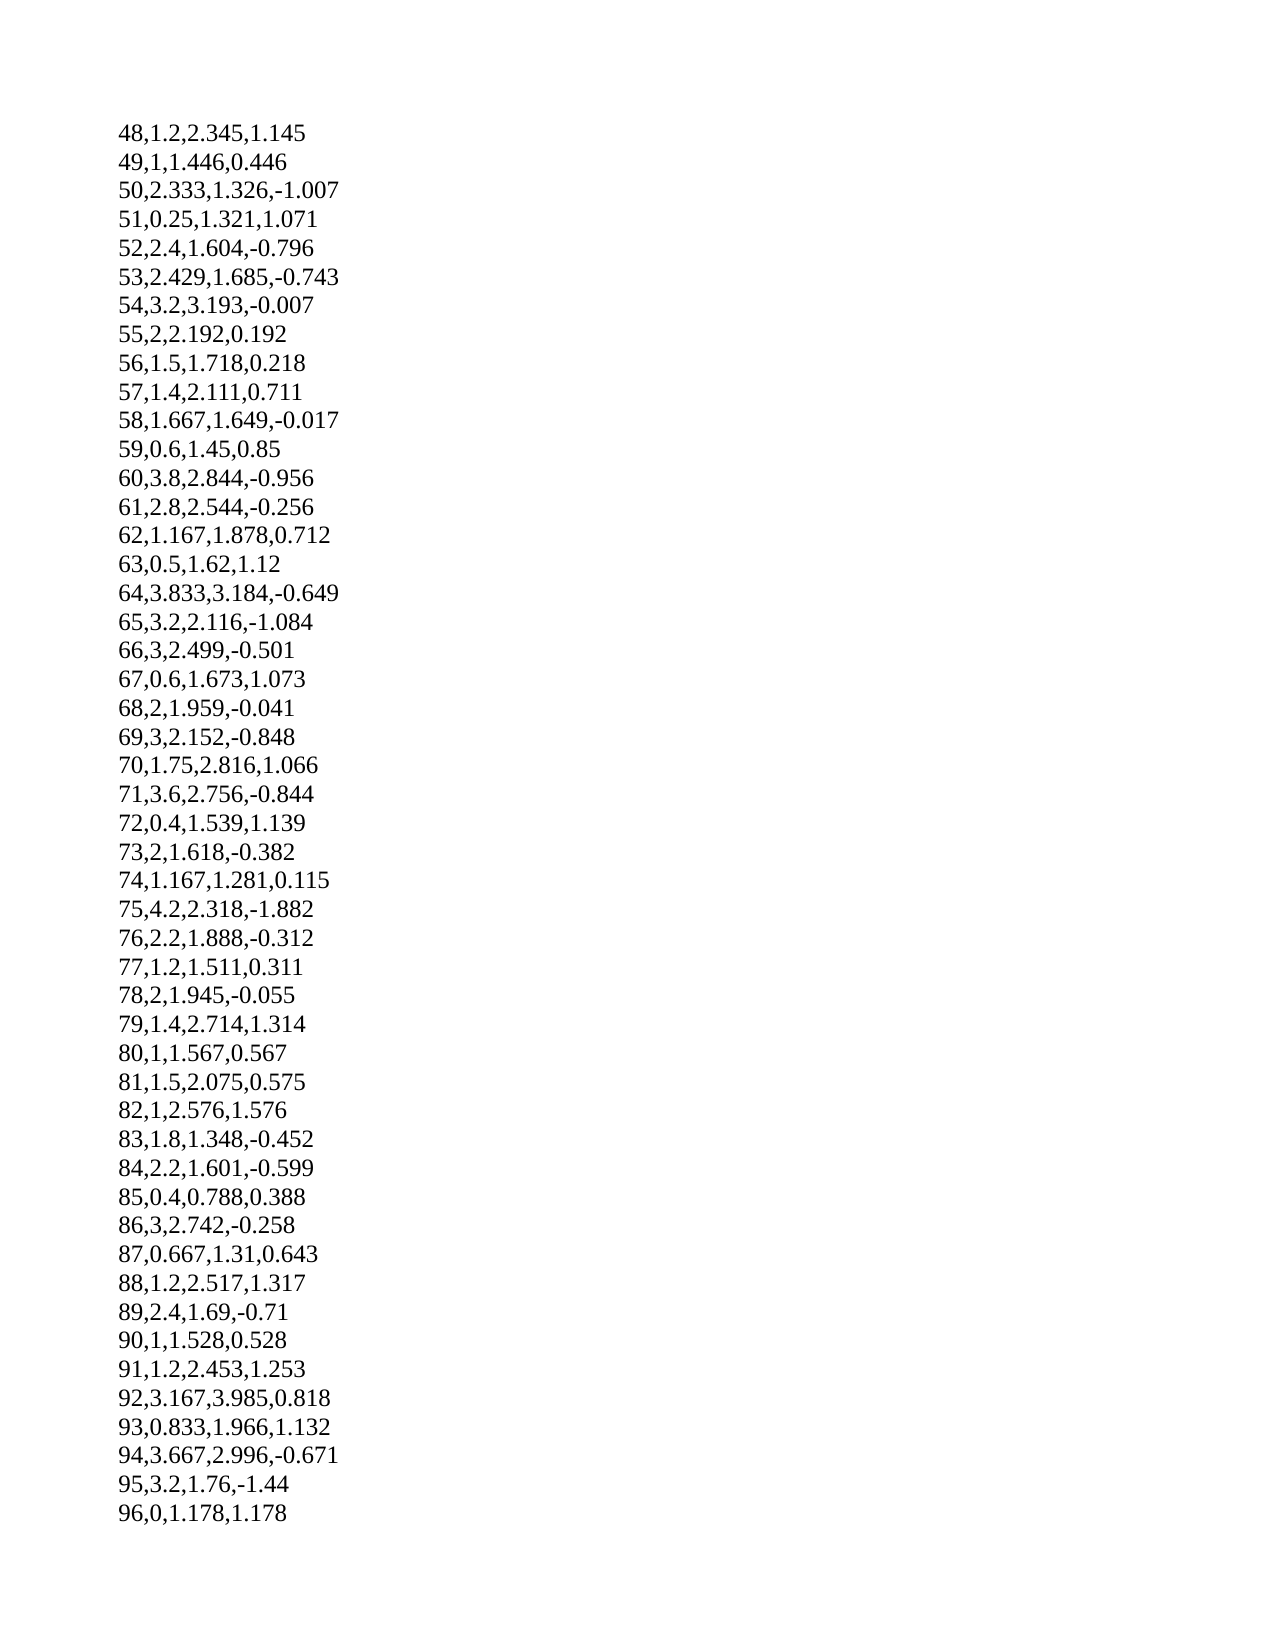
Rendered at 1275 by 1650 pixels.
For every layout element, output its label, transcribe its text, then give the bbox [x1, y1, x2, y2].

text 50,2.333,1.326,-1.007 [118, 176, 1157, 204]
text 96,0,1.178,1.178 [118, 1498, 1157, 1527]
text 54,3.2,3.193,-0.007 [118, 291, 1157, 319]
text 94,3.667,2.996,-0.671 [118, 1441, 1157, 1469]
text 82,1,2.576,1.576 [118, 1096, 1157, 1124]
text 69,3,2.152,-0.848 [118, 722, 1157, 751]
text 56,1.5,1.718,0.218 [118, 348, 1157, 377]
text 83,1.8,1.348,-0.452 [118, 1124, 1157, 1153]
text 61,2.8,2.544,-0.256 [118, 492, 1157, 521]
text 88,1.2,2.517,1.317 [118, 1268, 1157, 1297]
text 80,1,1.567,0.567 [118, 1038, 1157, 1067]
text 81,1.5,2.075,0.575 [118, 1067, 1157, 1096]
text 75,4.2,2.318,-1.882 [118, 894, 1157, 923]
text 66,3,2.499,-0.501 [118, 636, 1157, 664]
text 58,1.667,1.649,-0.017 [118, 406, 1157, 434]
text 62,1.167,1.878,0.712 [118, 521, 1157, 549]
text 65,3.2,2.116,-1.084 [118, 607, 1157, 636]
text 91,1.2,2.453,1.253 [118, 1354, 1157, 1383]
text 87,0.667,1.31,0.643 [118, 1239, 1157, 1268]
text 48,1.2,2.345,1.145 [118, 118, 1157, 147]
text 84,2.2,1.601,-0.599 [118, 1153, 1157, 1182]
text 70,1.75,2.816,1.066 [118, 751, 1157, 779]
text 52,2.4,1.604,-0.796 [118, 233, 1157, 262]
text 51,0.25,1.321,1.071 [118, 204, 1157, 233]
text 63,0.5,1.62,1.12 [118, 549, 1157, 578]
text 60,3.8,2.844,-0.956 [118, 463, 1157, 492]
text 71,3.6,2.756,-0.844 [118, 779, 1157, 808]
text 76,2.2,1.888,-0.312 [118, 923, 1157, 952]
text 67,0.6,1.673,1.073 [118, 664, 1157, 693]
text 53,2.429,1.685,-0.743 [118, 262, 1157, 291]
text 93,0.833,1.966,1.132 [118, 1412, 1157, 1441]
text 49,1,1.446,0.446 [118, 147, 1157, 176]
text 68,2,1.959,-0.041 [118, 693, 1157, 722]
text 64,3.833,3.184,-0.649 [118, 578, 1157, 607]
text 72,0.4,1.539,1.139 [118, 808, 1157, 837]
text 74,1.167,1.281,0.115 [118, 866, 1157, 894]
text 86,3,2.742,-0.258 [118, 1211, 1157, 1239]
text 73,2,1.618,-0.382 [118, 837, 1157, 866]
text 59,0.6,1.45,0.85 [118, 434, 1157, 463]
text 57,1.4,2.111,0.711 [118, 377, 1157, 406]
text 95,3.2,1.76,-1.44 [118, 1469, 1157, 1498]
text 78,2,1.945,-0.055 [118, 981, 1157, 1009]
text 55,2,2.192,0.192 [118, 319, 1157, 348]
text 79,1.4,2.714,1.314 [118, 1009, 1157, 1038]
text 85,0.4,0.788,0.388 [118, 1182, 1157, 1211]
text 77,1.2,1.511,0.311 [118, 952, 1157, 981]
text 89,2.4,1.69,-0.71 [118, 1297, 1157, 1326]
text 90,1,1.528,0.528 [118, 1326, 1157, 1354]
text 92,3.167,3.985,0.818 [118, 1383, 1157, 1412]
